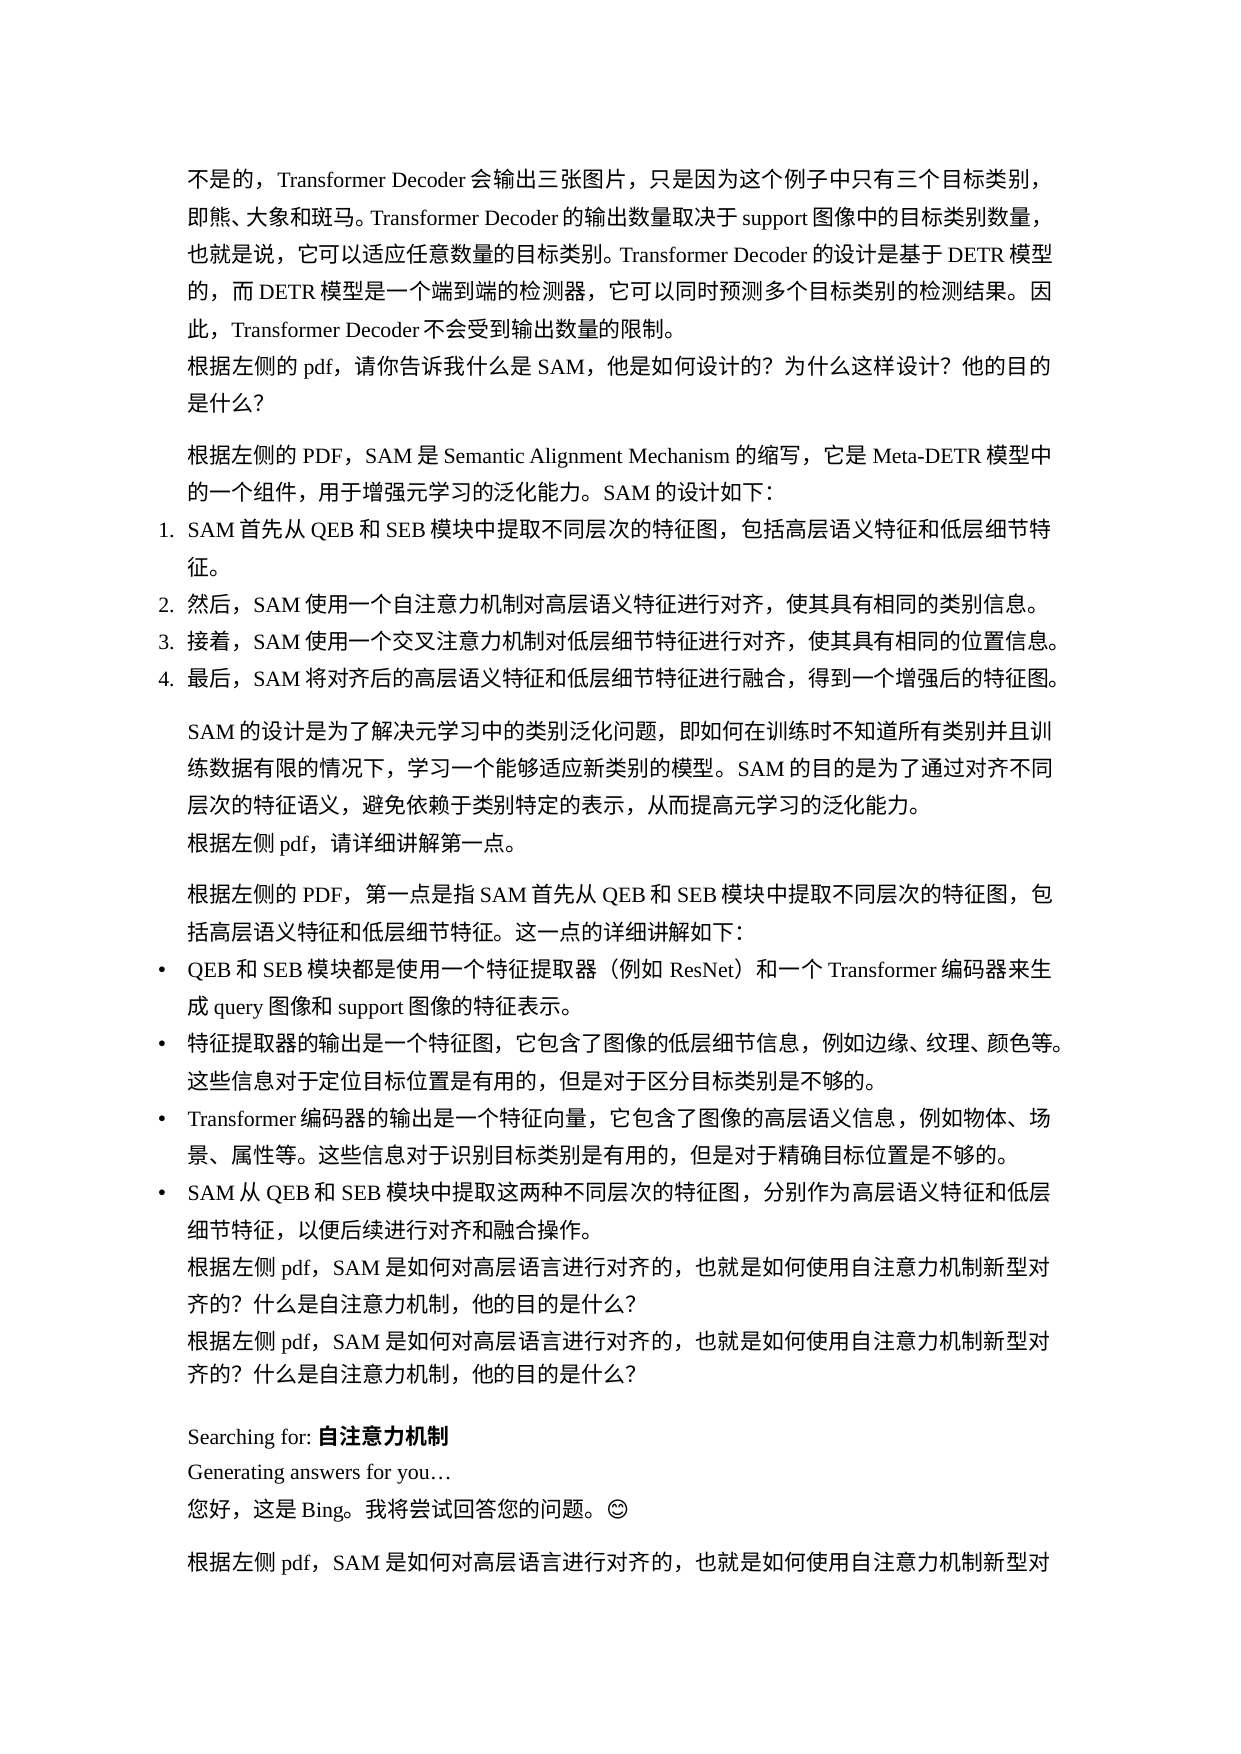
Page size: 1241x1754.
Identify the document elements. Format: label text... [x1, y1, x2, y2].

text 根据左侧的PDF，第一点是指SAM首先从QEB和SEB模块中提取不同层次的特征图，包括高层语义特征和低层细节特征。这一点的详细讲解如下： [187, 877, 1053, 947]
list QEB和SEB模块都是使用一个特征提取器（例如ResNet）和一个Transformer编码器来生成query图像和support图像的特征表示。 [187, 952, 1053, 1021]
list 特征提取器的输出是一个特征图，它包含了图像的低层细节信息，例如边缘、纹理、颜色等。这些信息对于定位目标位置是有用的，但是对于区分目标类别是不够的。 [187, 1026, 1053, 1096]
text 不是的，Transformer Decoder会输出三张图片，只是因为这个例子中只有三个目标类别，即熊、大象和斑马。Transformer Decoder的输出数量取决于support图像中的目标类别数量，也就是说，它可以适应任意数量的目标类别。Transformer Decoder的设计是基于DETR模型的，而DETR模型是一个端到端的检测器，它可以同时预测多个目标类别的检测结果。因此，Transformer Decoder不会受到输出数量的限制。 [187, 162, 1053, 344]
text Generating answers for you… [187, 1456, 1053, 1488]
text SAM的设计是为了解决元学习中的类别泛化问题，即如何在训练时不知道所有类别并且训练数据有限的情况下，学习一个能够适应新类别的模型。SAM的目的是为了通过对齐不同层次的特征语义，避免依赖于类别特定的表示，从而提高元学习的泛化能力。 [187, 713, 1053, 821]
text 根据左侧pdf，SAM是如何对高层语言进行对齐的，也就是如何使用自注意力机制新型对齐的？什么是自注意力机制，他的目的是什么？ [187, 1324, 1053, 1389]
list 接着，SAM使用一个交叉注意力机制对低层细节特征进行对齐，使其具有相同的位置信息。 [187, 623, 1053, 656]
text 根据左侧pdf，SAM是如何对高层语言进行对齐的，也就是如何使用自注意力机制新型对 [187, 1544, 1053, 1577]
list SAM首先从QEB和SEB模块中提取不同层次的特征图，包括高层语义特征和低层细节特征。 [187, 512, 1053, 582]
text 根据左侧的pdf，请你告诉我什么是SAM，他是如何设计的？为什么这样设计？他的目的是什么？ [187, 348, 1053, 418]
text 根据左侧的PDF，SAM是Semantic Alignment Mechanism的缩写，它是Meta-DETR模型中的一个组件，用于增强元学习的泛化能力。SAM的设计如下： [187, 437, 1053, 507]
list 最后，SAM将对齐后的高层语义特征和低层细节特征进行融合，得到一个增强后的特征图。 [187, 661, 1053, 693]
text 您好，这是Bing。我将尝试回答您的问题。😊 [187, 1492, 1053, 1524]
text 根据左侧pdf，SAM是如何对高层语言进行对齐的，也就是如何使用自注意力机制新型对齐的？什么是自注意力机制，他的目的是什么？ [187, 1249, 1053, 1319]
text 根据左侧pdf，请详细讲解第一点。 [187, 825, 1053, 858]
list Transformer编码器的输出是一个特征向量，它包含了图像的高层语义信息，例如物体、场景、属性等。这些信息对于识别目标类别是有用的，但是对于精确目标位置是不够的。 [187, 1101, 1053, 1170]
list 然后，SAM使用一个自注意力机制对高层语义特征进行对齐，使其具有相同的类别信息。 [187, 586, 1053, 619]
list SAM从QEB和SEB模块中提取这两种不同层次的特征图，分别作为高层语义特征和低层细节特征，以便后续进行对齐和融合操作。 [187, 1175, 1053, 1245]
text Searching for: 自注意力机制 [187, 1418, 1053, 1451]
